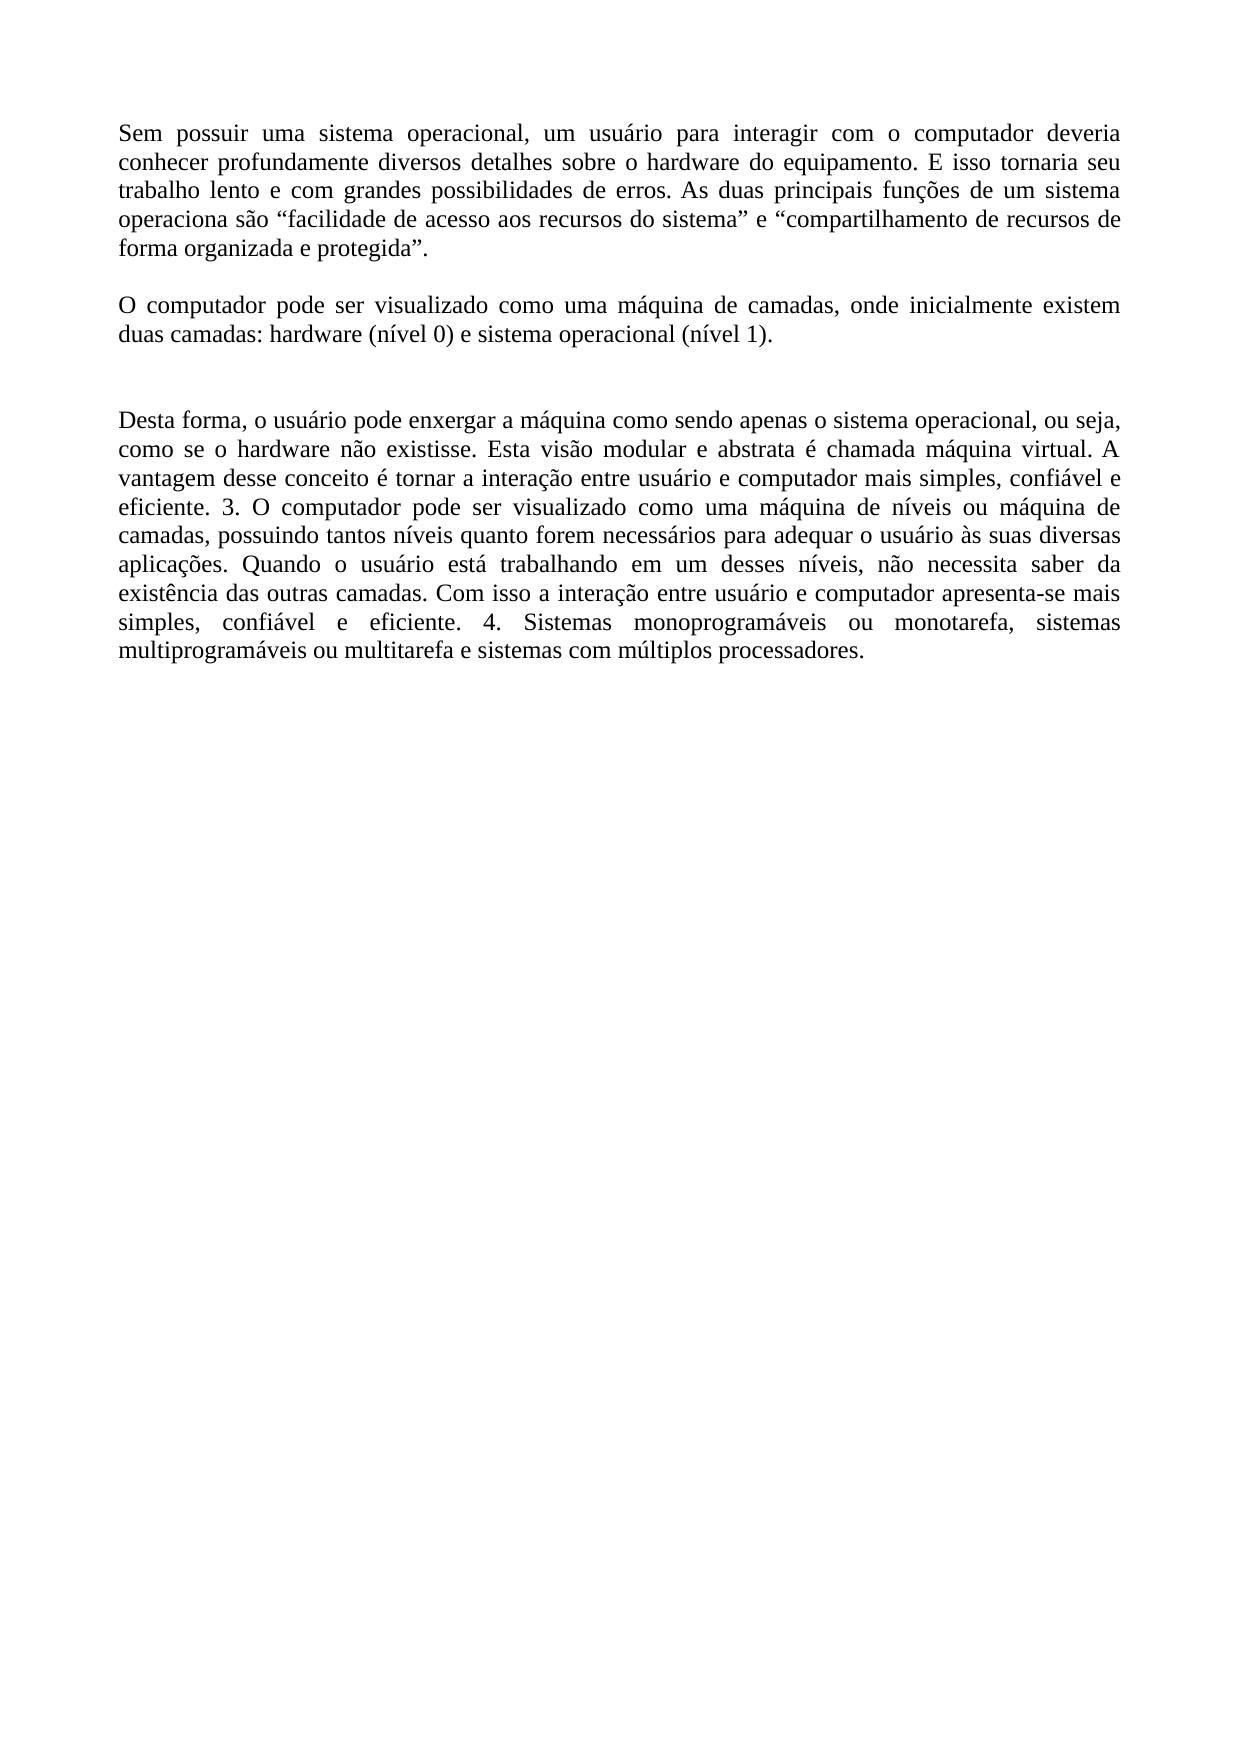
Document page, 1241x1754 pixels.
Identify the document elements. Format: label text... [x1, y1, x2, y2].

text Sem possuir uma sistema operacional, um usuário para interagir com o computador deveria conhecer profundamente diversos detalhes sobre o hardware do equipamento. E isso tornaria seu trabalho lento e com grandes possibilidades de erros. As duas principais funções de um sistema operaciona são “facilidade de acesso aos recursos do sistema” e “compartilhamento de recursos de forma organizada e protegida”. [118, 118, 1122, 262]
text Desta forma, o usuário pode enxergar a máquina como sendo apenas o sistema operacional, ou seja, como se o hardware não existisse. Esta visão modular e abstrata é chamada máquina virtual. A vantagem desse conceito é tornar a interação entre usuário e computador mais simples, confiável e eficiente. 3. O computador pode ser visualizado como uma máquina de níveis ou máquina de camadas, possuindo tantos níveis quanto forem necessários para adequar o usuário às suas diversas aplicações. Quando o usuário está trabalhando em um desses níveis, não necessita saber da existência das outras camadas. Com isso a interação entre usuário e computador apresenta-se mais simples, confiável e eficiente. 4. Sistemas monoprogramáveis ou monotarefa, sistemas multiprogramáveis ou multitarefa e sistemas com múltiplos processadores. [118, 406, 1122, 664]
text O computador pode ser visualizado como uma máquina de camadas, onde inicialmente existem duas camadas: hardware (nível 0) e sistema operacional (nível 1). [118, 291, 1122, 348]
